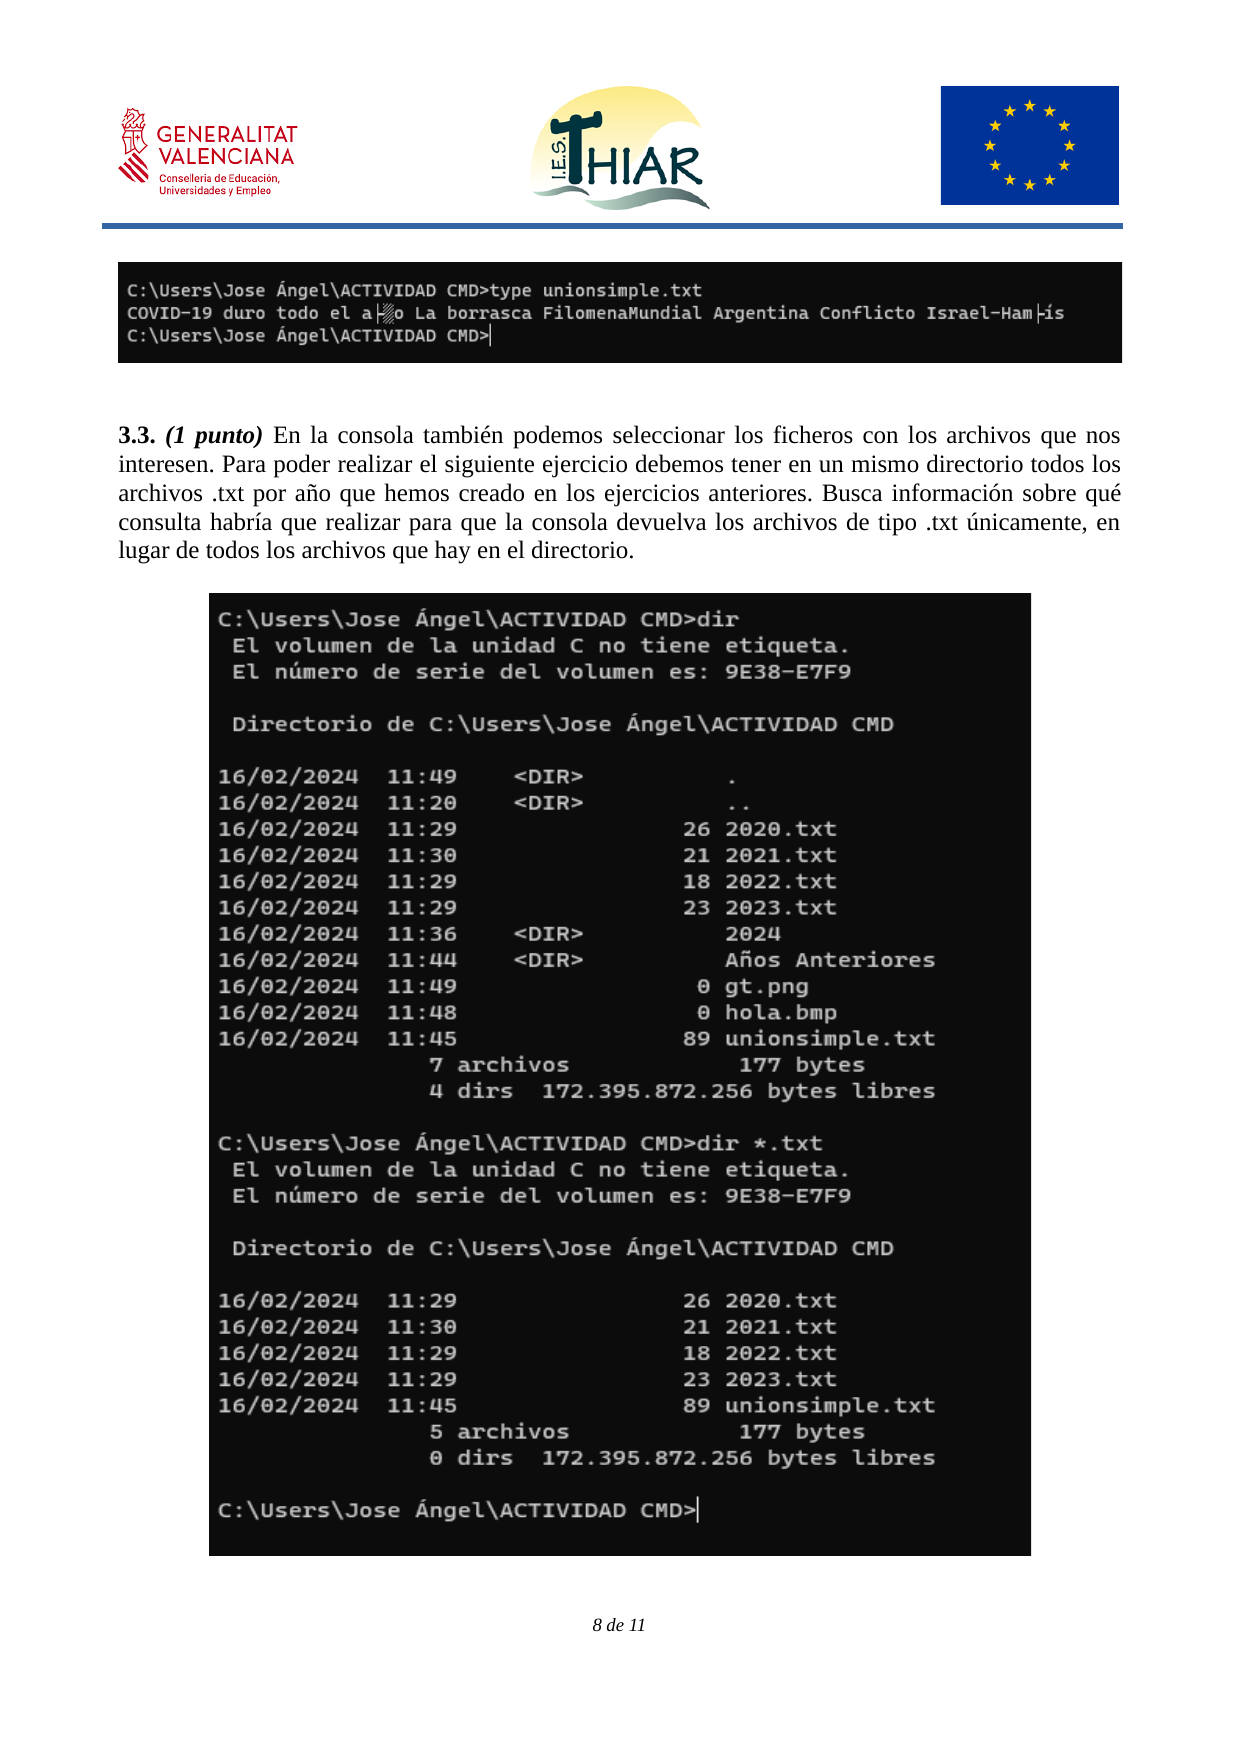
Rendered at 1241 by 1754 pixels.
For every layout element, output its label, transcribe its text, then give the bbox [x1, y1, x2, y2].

picture [530, 86, 710, 210]
picture [940, 86, 1119, 205]
picture [112, 103, 308, 206]
text 3.3. (1 punto) En la consola también podemos seleccionar los ficheros con los archivos que nos interesen. Para poder realizar el siguiente ejercicio debemos tener en un mismo directorio todos los archivos .txt por año que hemos creado en los ejercicios anteriores. Busca información sobre qué consulta habría que realizar para que la consola devuelva los archivos de tipo .txt únicamente, en lugar de todos los archivos que hay en el directorio. [118, 421, 1122, 564]
picture [118, 262, 1123, 363]
picture [209, 593, 1032, 1556]
